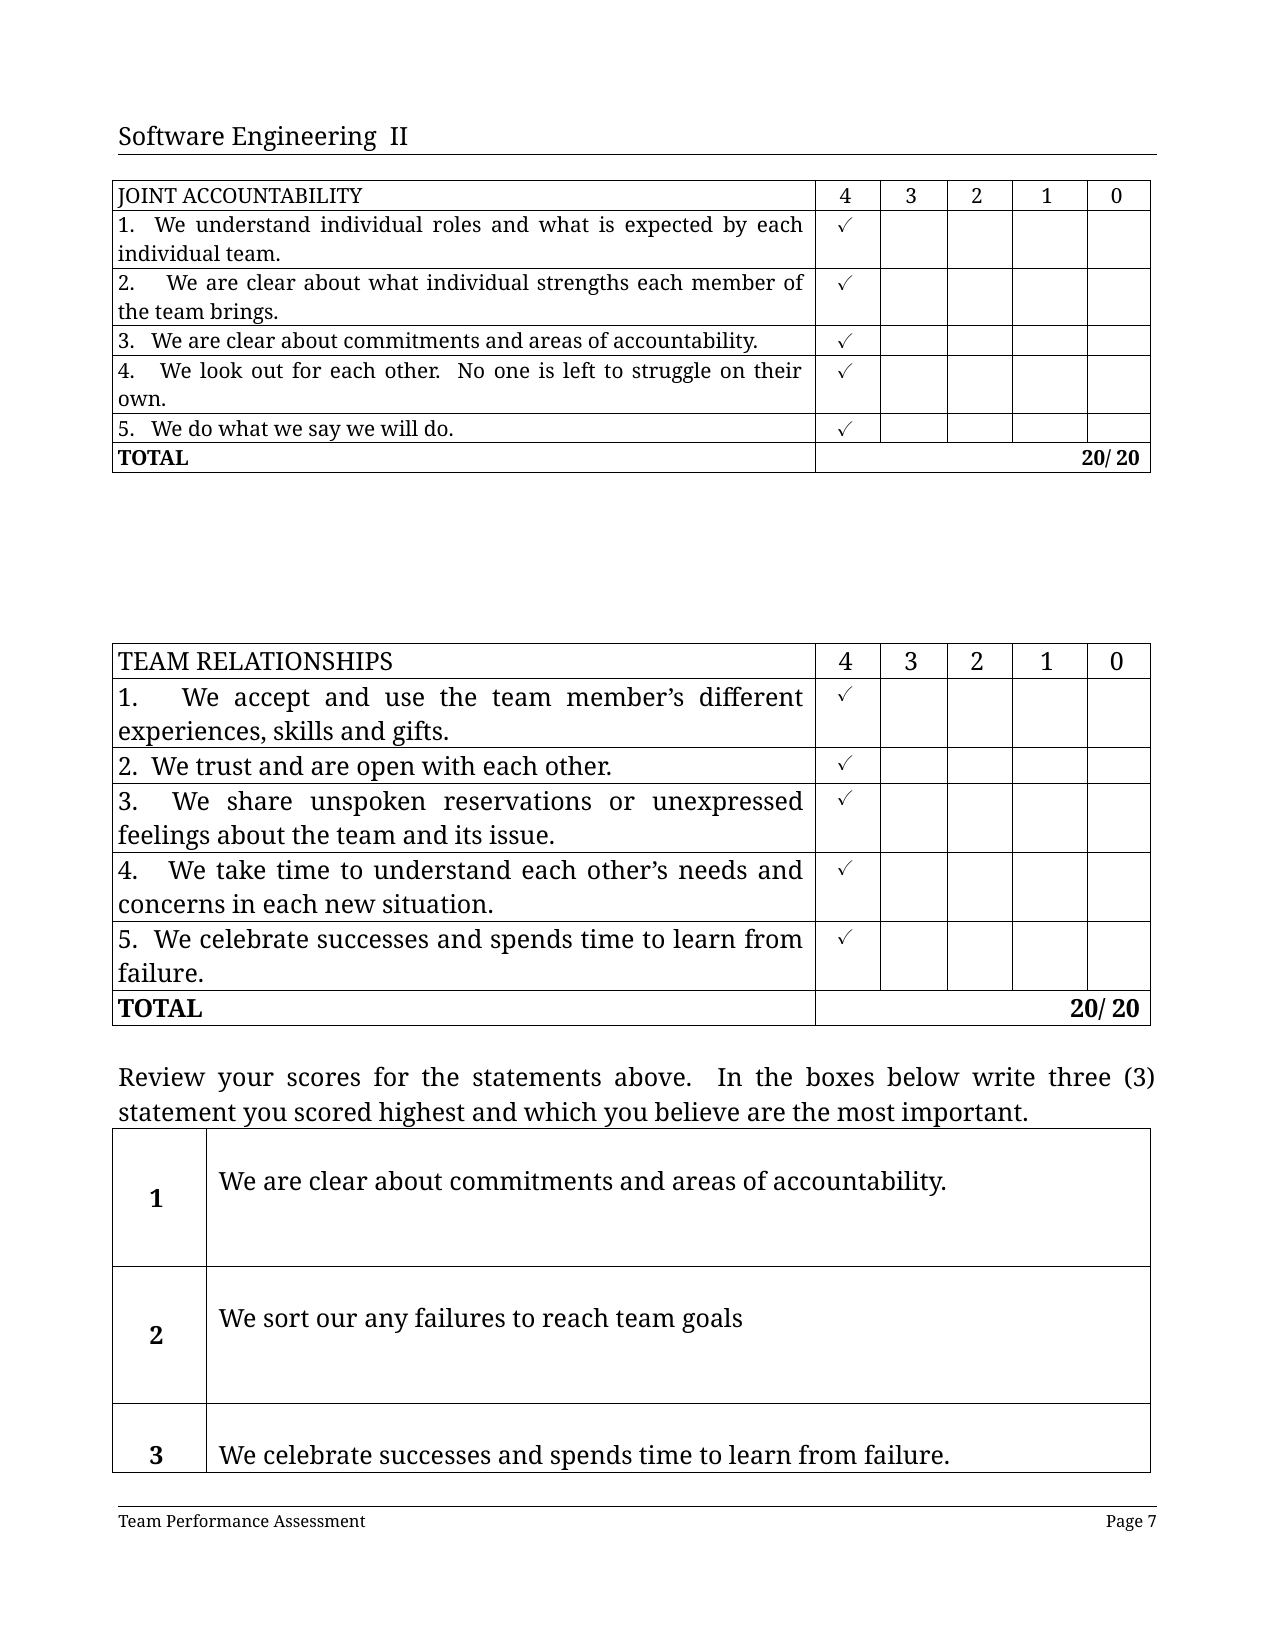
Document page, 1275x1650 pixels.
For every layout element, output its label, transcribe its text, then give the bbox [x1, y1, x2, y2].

table_cell [881, 784, 947, 852]
table_cell [881, 679, 947, 747]
table_cell [881, 326, 947, 355]
table_cell [1013, 853, 1087, 921]
table_header 2 [948, 181, 1012, 209]
table_cell 3. We share unspoken reservations or unexpressed feelings about the team and its issue. [113, 784, 815, 852]
table_header JOINT ACCOUNTABILITY [113, 181, 815, 209]
table_cell 1. We accept and use the team member’s different experiences, skills and gifts. [113, 679, 815, 747]
table_cell [1013, 748, 1087, 782]
table_cell [1088, 326, 1150, 355]
table_header 1 [1013, 644, 1087, 678]
table_cell [1013, 414, 1087, 442]
table_cell [1088, 679, 1150, 747]
text Review your scores for the statements above. In the boxes below write three (3) statement you scored highest and which you believe are the most important. [118, 1060, 1157, 1128]
table_cell ✓ [816, 269, 880, 325]
table_cell ✓ [816, 414, 880, 442]
table_cell [1013, 211, 1087, 267]
table_header 4 [816, 644, 880, 678]
table_cell [1088, 922, 1150, 990]
table_cell 5. We celebrate successes and spends time to learn from failure. [113, 922, 815, 990]
table_cell 2 [113, 1267, 206, 1403]
table_cell 20/ 20 [816, 991, 1150, 1025]
table_cell [948, 748, 1012, 782]
table_cell [1088, 356, 1150, 413]
table_cell ✓ [816, 679, 880, 747]
table_cell [881, 269, 947, 325]
table_cell TOTAL [113, 443, 815, 472]
table_cell [1088, 748, 1150, 782]
table_cell [1013, 679, 1087, 747]
table_header We are clear about commitments and areas of accountability. [207, 1129, 1150, 1266]
table_header 1 [1013, 181, 1087, 209]
table_cell 3 [113, 1404, 206, 1472]
table_header 1 [113, 1129, 206, 1266]
table_cell [881, 211, 947, 267]
table_cell [948, 414, 1012, 442]
table_cell [948, 326, 1012, 355]
table_cell [948, 853, 1012, 921]
table_cell 1. We understand individual roles and what is expected by each individual team. [113, 211, 815, 267]
table_header 0 [1088, 181, 1150, 209]
table_cell 2. We are clear about what individual strengths each member of the team brings. [113, 269, 815, 325]
table_cell [948, 211, 1012, 267]
table_cell [948, 269, 1012, 325]
table_cell We celebrate successes and spends time to learn from failure. [207, 1404, 1150, 1472]
table_cell 4. We look out for each other. No one is left to struggle on their own. [113, 356, 815, 413]
table_cell ✓ [816, 784, 880, 852]
table_header 2 [948, 644, 1012, 678]
table_cell [1013, 326, 1087, 355]
table_cell ✓ [816, 356, 880, 413]
table_cell [881, 748, 947, 782]
table_cell [1088, 853, 1150, 921]
table_cell [881, 922, 947, 990]
table_cell ✓ [816, 853, 880, 921]
table_cell [1013, 922, 1087, 990]
table_cell [1013, 269, 1087, 325]
table_cell 5. We do what we say we will do. [113, 414, 815, 442]
table_header 3 [881, 181, 947, 209]
table_cell TOTAL [113, 991, 815, 1025]
table_cell ✓ [816, 326, 880, 355]
table_cell 2. We trust and are open with each other. [113, 748, 815, 782]
table_cell ✓ [816, 748, 880, 782]
table_cell [1013, 356, 1087, 413]
table_cell [948, 356, 1012, 413]
table_cell 4. We take time to understand each other’s needs and concerns in each new situation. [113, 853, 815, 921]
table_cell [1088, 211, 1150, 267]
table_cell [1088, 269, 1150, 325]
table_cell [1088, 784, 1150, 852]
table_cell ✓ [816, 922, 880, 990]
table_header 0 [1088, 644, 1150, 678]
table_cell [1013, 784, 1087, 852]
table_header TEAM RELATIONSHIPS [113, 644, 815, 678]
table_cell [948, 922, 1012, 990]
table_cell ✓ [816, 211, 880, 267]
table_header 4 [816, 181, 880, 209]
table_cell 20/ 20 [816, 443, 1150, 472]
table_cell [948, 784, 1012, 852]
table_cell [1088, 414, 1150, 442]
table_cell [881, 356, 947, 413]
table_cell [881, 414, 947, 442]
table_cell [881, 853, 947, 921]
table_cell We sort our any failures to reach team goals [207, 1267, 1150, 1403]
table_cell [948, 679, 1012, 747]
table_header 3 [881, 644, 947, 678]
table_cell 3. We are clear about commitments and areas of accountability. [113, 326, 815, 355]
